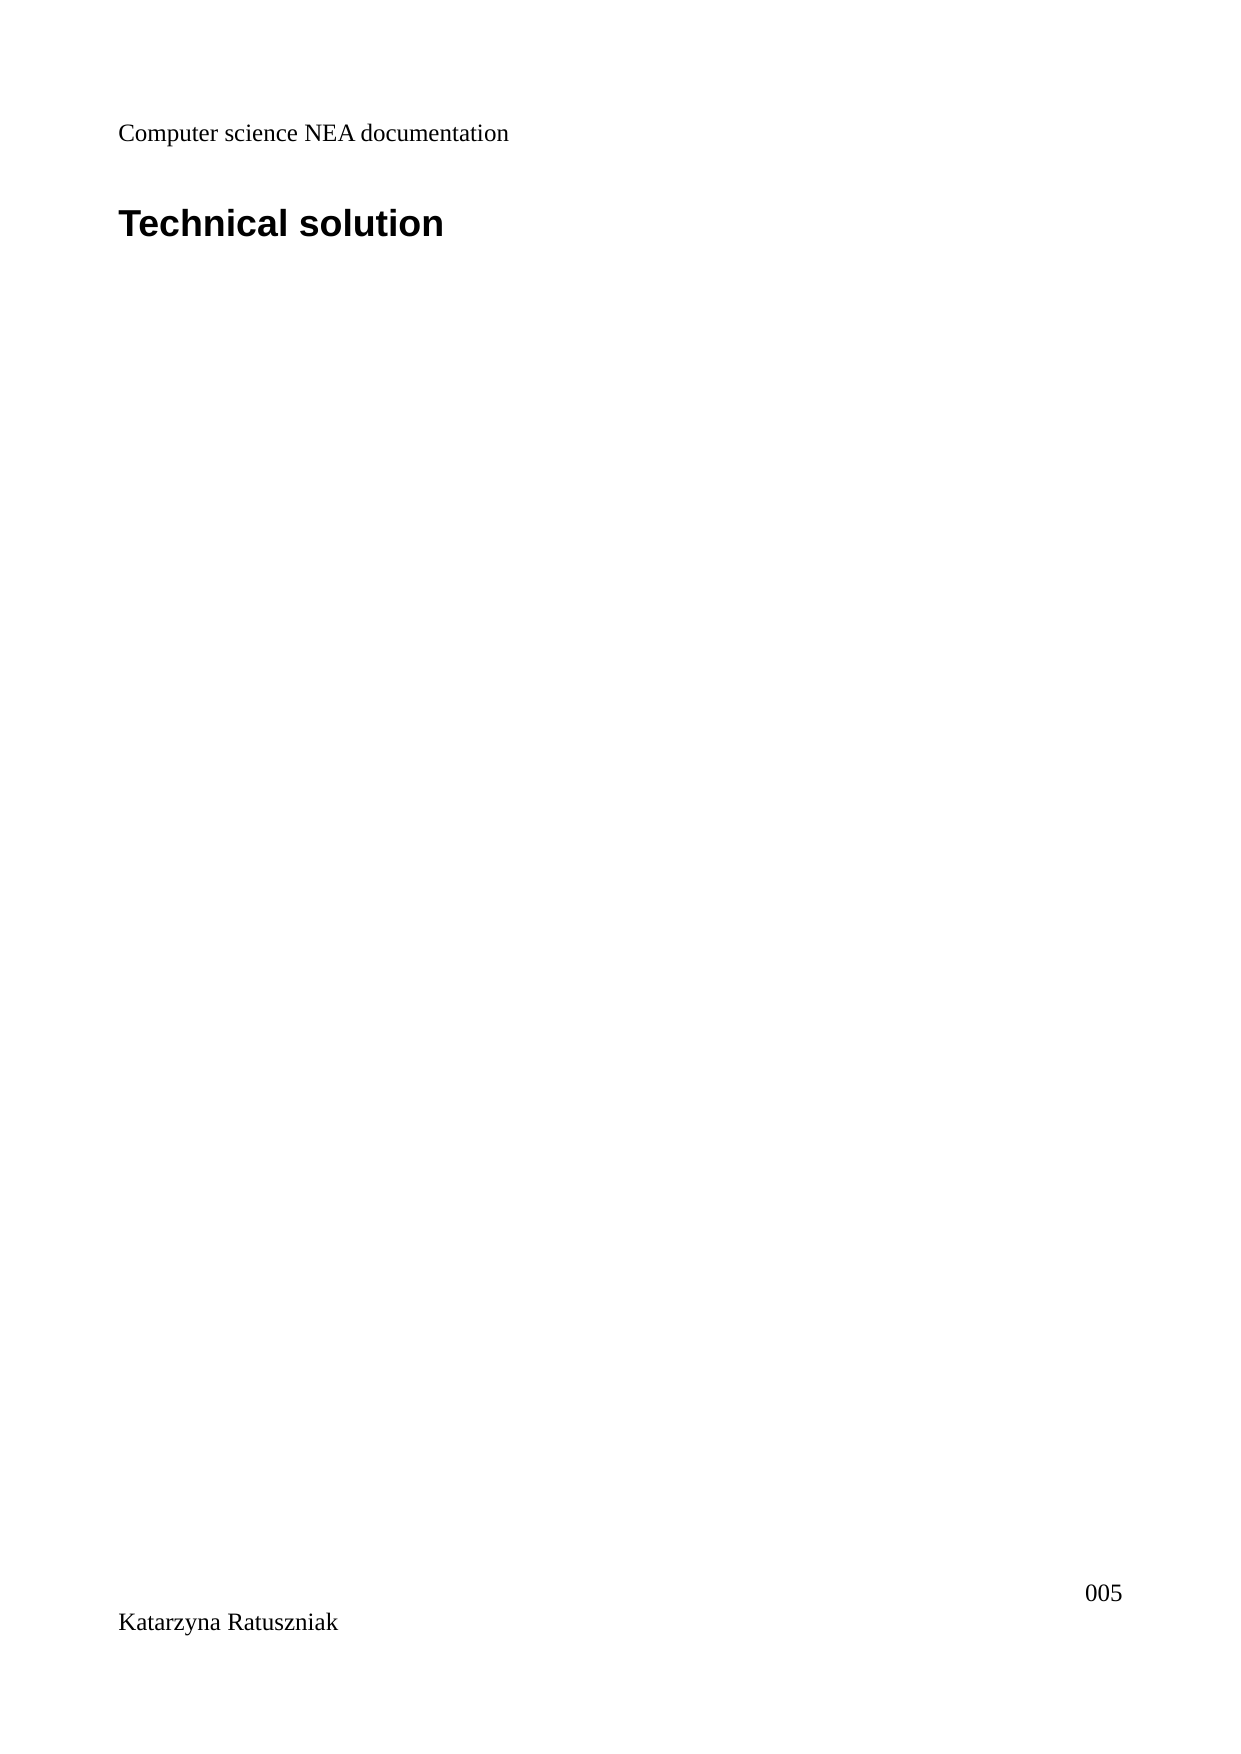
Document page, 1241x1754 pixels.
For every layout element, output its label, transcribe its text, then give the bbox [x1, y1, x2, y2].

subtitle Technical solution [118, 201, 1122, 244]
